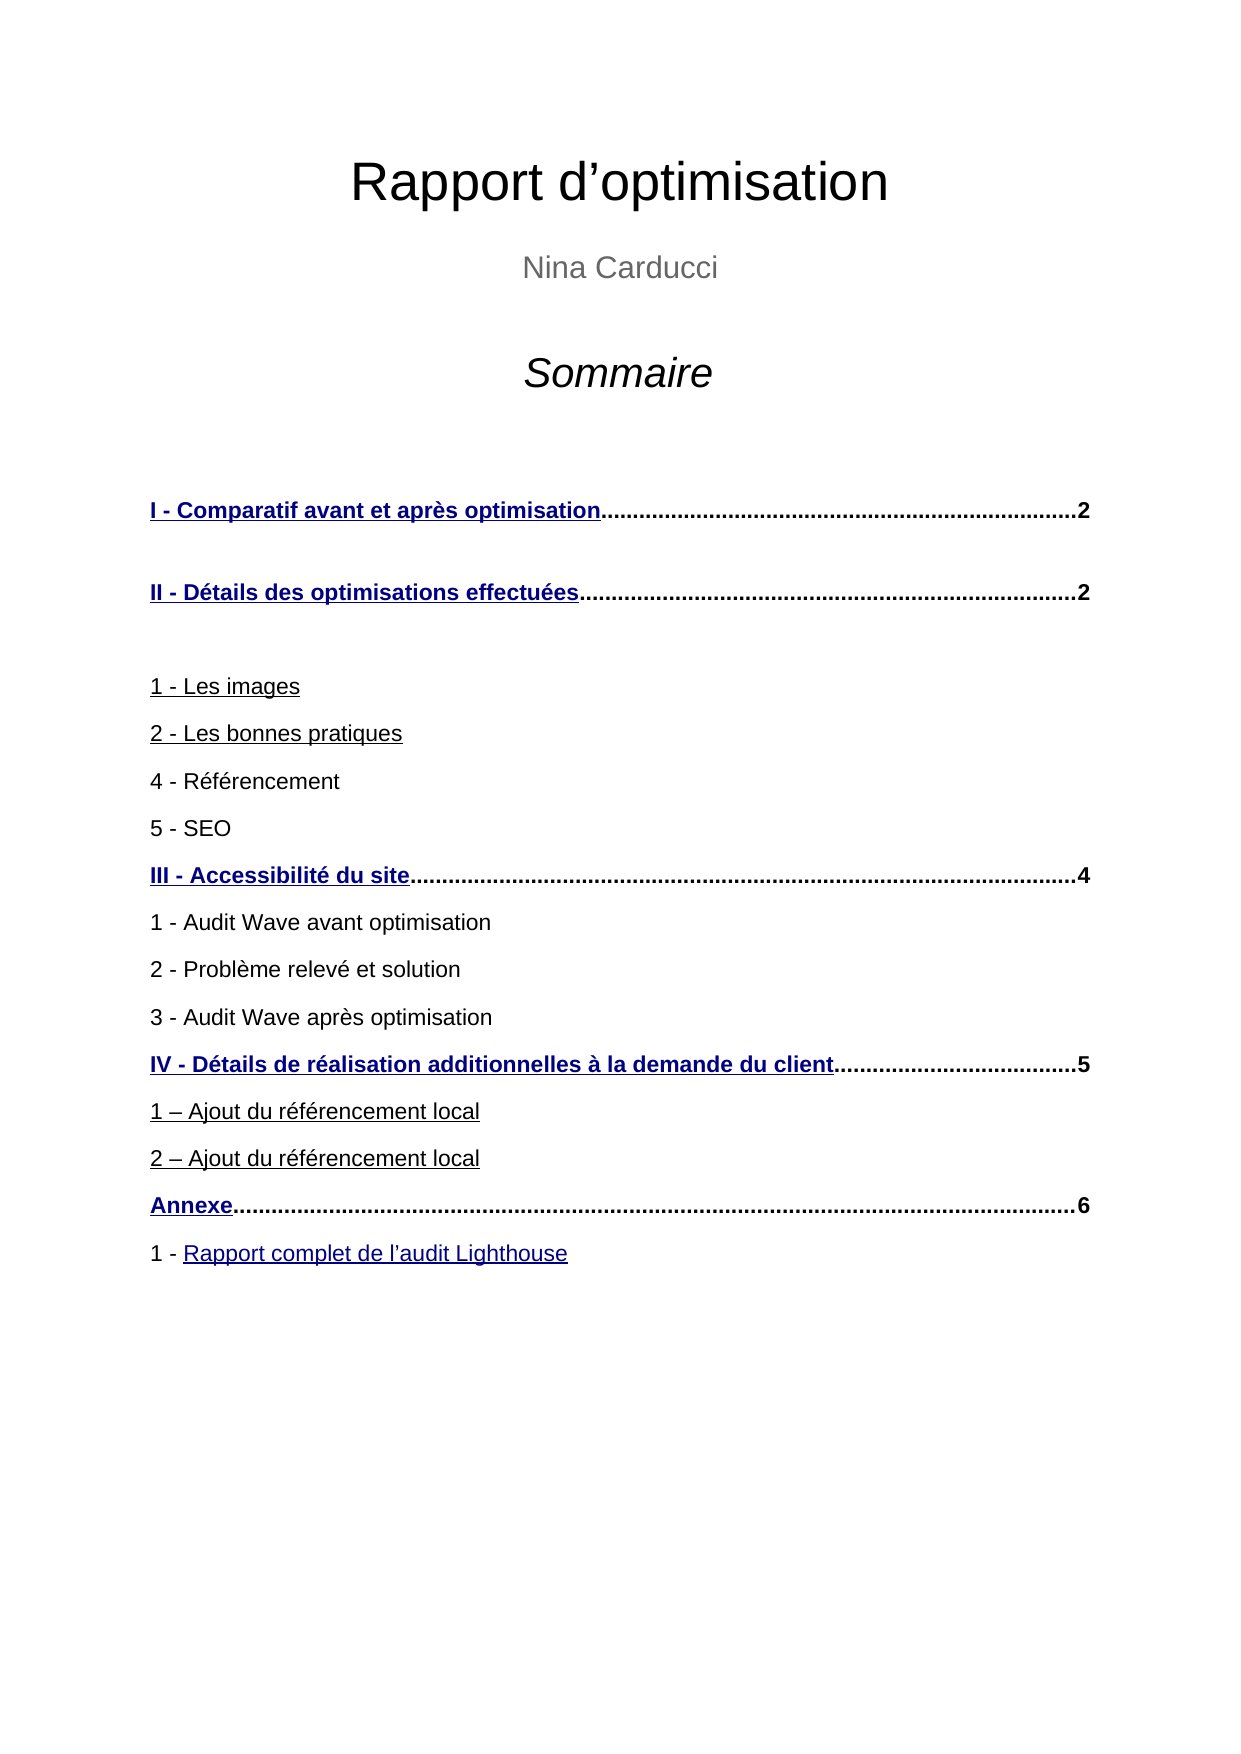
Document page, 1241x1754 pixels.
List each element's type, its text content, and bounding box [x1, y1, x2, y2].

text 1 – Ajout du référencement local [150, 1098, 1090, 1124]
text 2 - Problème relevé et solution [150, 956, 1090, 983]
text 2 - Les bonnes pratiques [150, 720, 1090, 747]
text 1 - Audit Wave avant optimisation [150, 909, 1090, 936]
text 1 - Les images [150, 673, 1090, 699]
text III - Accessibilité du site 4 [150, 862, 1090, 888]
text Rapport d’optimisation [150, 150, 1090, 212]
text 5 - SEO [150, 815, 1090, 841]
text 2 – Ajout du référencement local [150, 1145, 1090, 1171]
text 4 - Référencement [150, 768, 1090, 794]
text I - Comparatif avant et après optimisation 2 [150, 497, 1090, 523]
text Sommaire [150, 348, 1090, 396]
text 1 - Rapport complet de l’audit Lighthouse [150, 1239, 1090, 1266]
text 3 - Audit Wave après optimisation [150, 1003, 1090, 1030]
text Annexe 6 [150, 1192, 1090, 1219]
text IV - Détails de réalisation additionnelles à la demande du client 5 [150, 1051, 1090, 1077]
text Nina Carducci [150, 249, 1090, 285]
text II - Détails des optimisations effectuées 2 [150, 579, 1090, 605]
